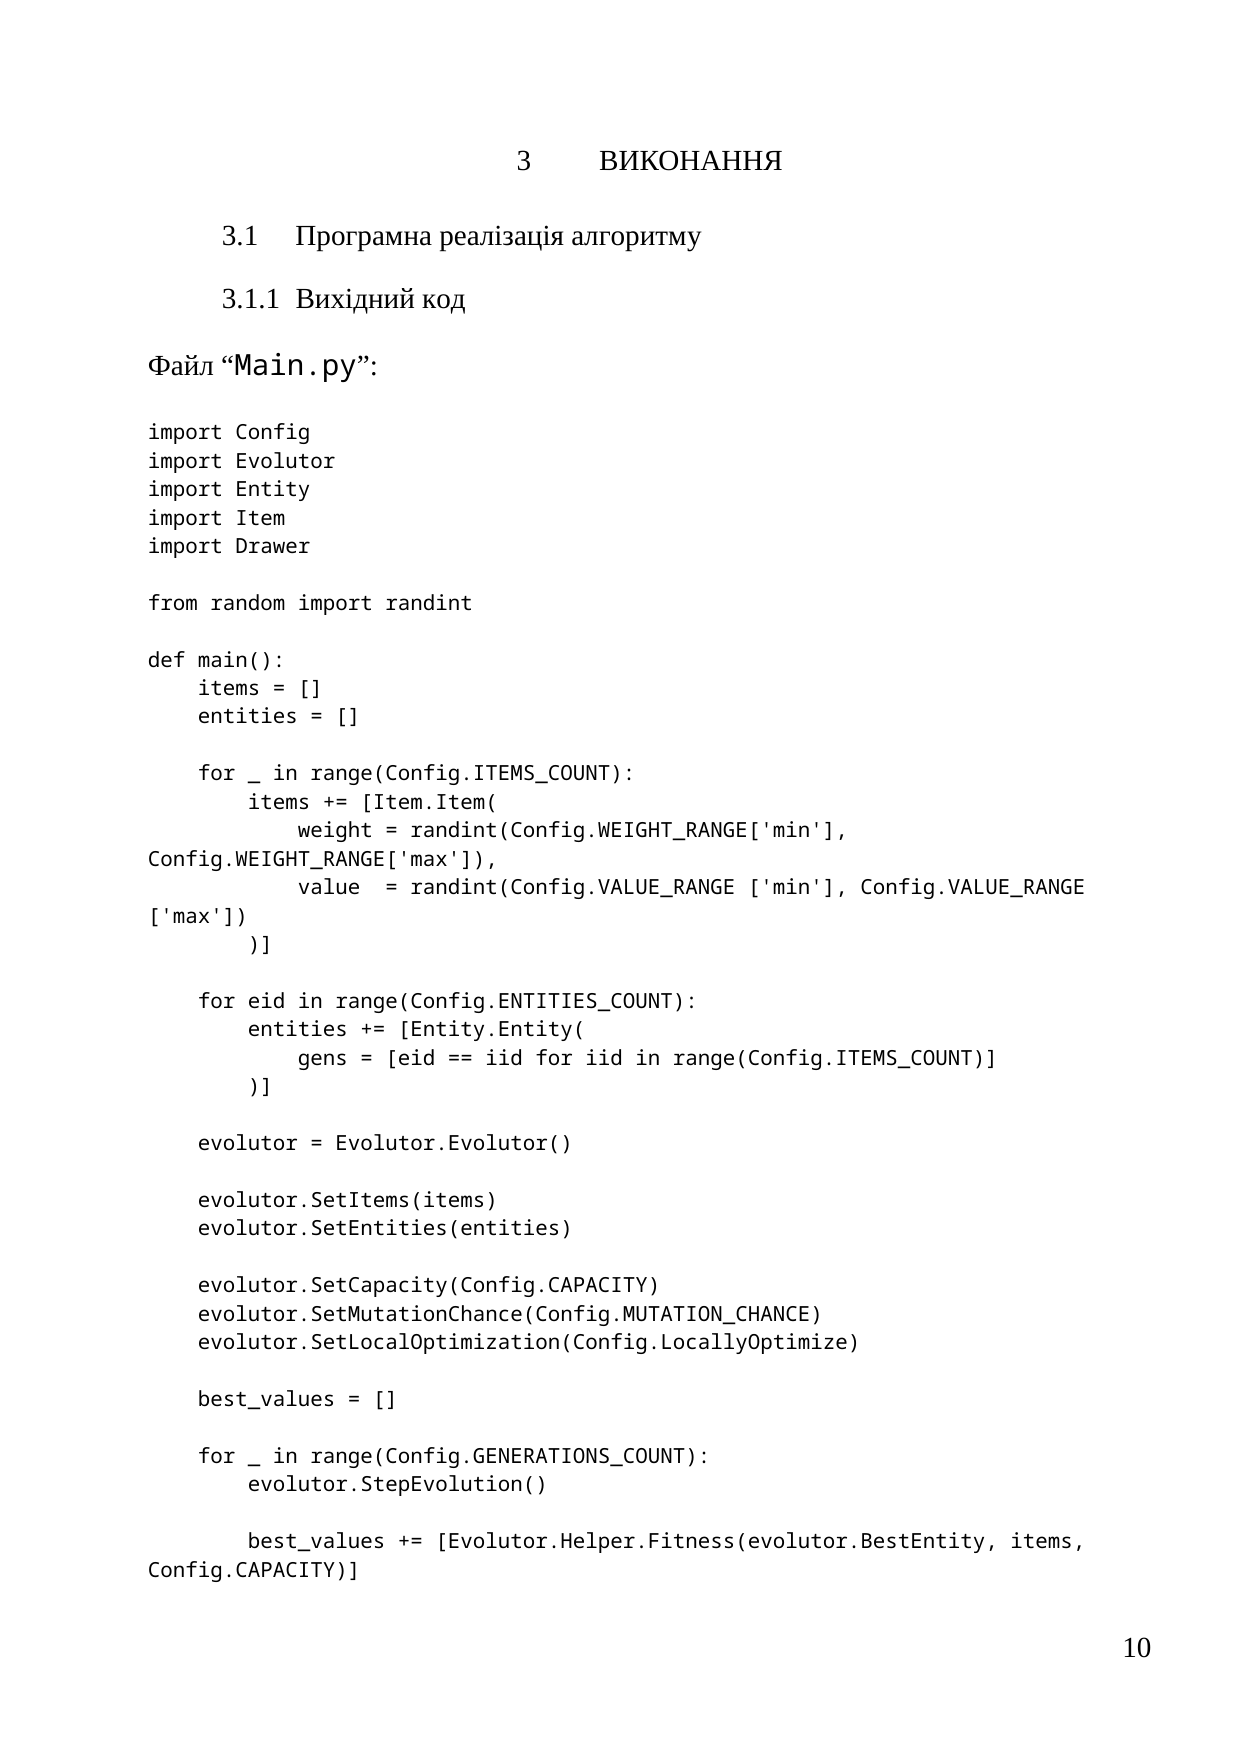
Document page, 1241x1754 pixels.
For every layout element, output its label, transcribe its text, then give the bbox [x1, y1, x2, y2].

text evolutor.SetEntities(entities) [148, 1213, 1152, 1242]
text items += [Item.Item( [148, 787, 1152, 815]
text for _ in range(Config.GENERATIONS_COUNT): [148, 1441, 1152, 1469]
text for eid in range(Config.ENTITIES_COUNT): [148, 986, 1152, 1014]
subtitle Програмна реалізація алгоритму [148, 218, 1152, 252]
text import Entity [148, 474, 1152, 503]
text import Item [148, 503, 1152, 531]
text )] [148, 1071, 1152, 1100]
subtitle Виконання [148, 143, 1152, 177]
text items = [] [148, 673, 1152, 702]
text evolutor.SetCapacity(Config.CAPACITY) [148, 1270, 1152, 1299]
text import Drawer [148, 531, 1152, 559]
text best_values = [] [148, 1384, 1152, 1413]
text evolutor.SetItems(items) [148, 1185, 1152, 1213]
subtitle Вихідний код [148, 281, 1152, 315]
text import Evolutor [148, 446, 1152, 474]
text )] [148, 929, 1152, 958]
text for _ in range(Config.ITEMS_COUNT): [148, 758, 1152, 787]
text value = randint(Config.VALUE_RANGE ['min'], Config.VALUE_RANGE ['max']) [148, 872, 1152, 929]
text import Config [148, 417, 1152, 446]
text Файл “Main.py”: [148, 344, 1152, 384]
text evolutor.SetLocalOptimization(Config.LocallyOptimize) [148, 1327, 1152, 1356]
text evolutor = Evolutor.Evolutor() [148, 1128, 1152, 1157]
text evolutor.StepEvolution() [148, 1469, 1152, 1498]
text from random import randint [148, 588, 1152, 616]
text weight = randint(Config.WEIGHT_RANGE['min'], Config.WEIGHT_RANGE['max']), [148, 815, 1152, 872]
text evolutor.SetMutationChance(Config.MUTATION_CHANCE) [148, 1299, 1152, 1327]
text def main(): [148, 645, 1152, 673]
text entities = [] [148, 702, 1152, 730]
text gens = [eid == iid for iid in range(Config.ITEMS_COUNT)] [148, 1043, 1152, 1071]
text best_values += [Evolutor.Helper.Fitness(evolutor.BestEntity, items, Config.CAPACITY)] [148, 1526, 1152, 1583]
text entities += [Entity.Entity( [148, 1014, 1152, 1043]
